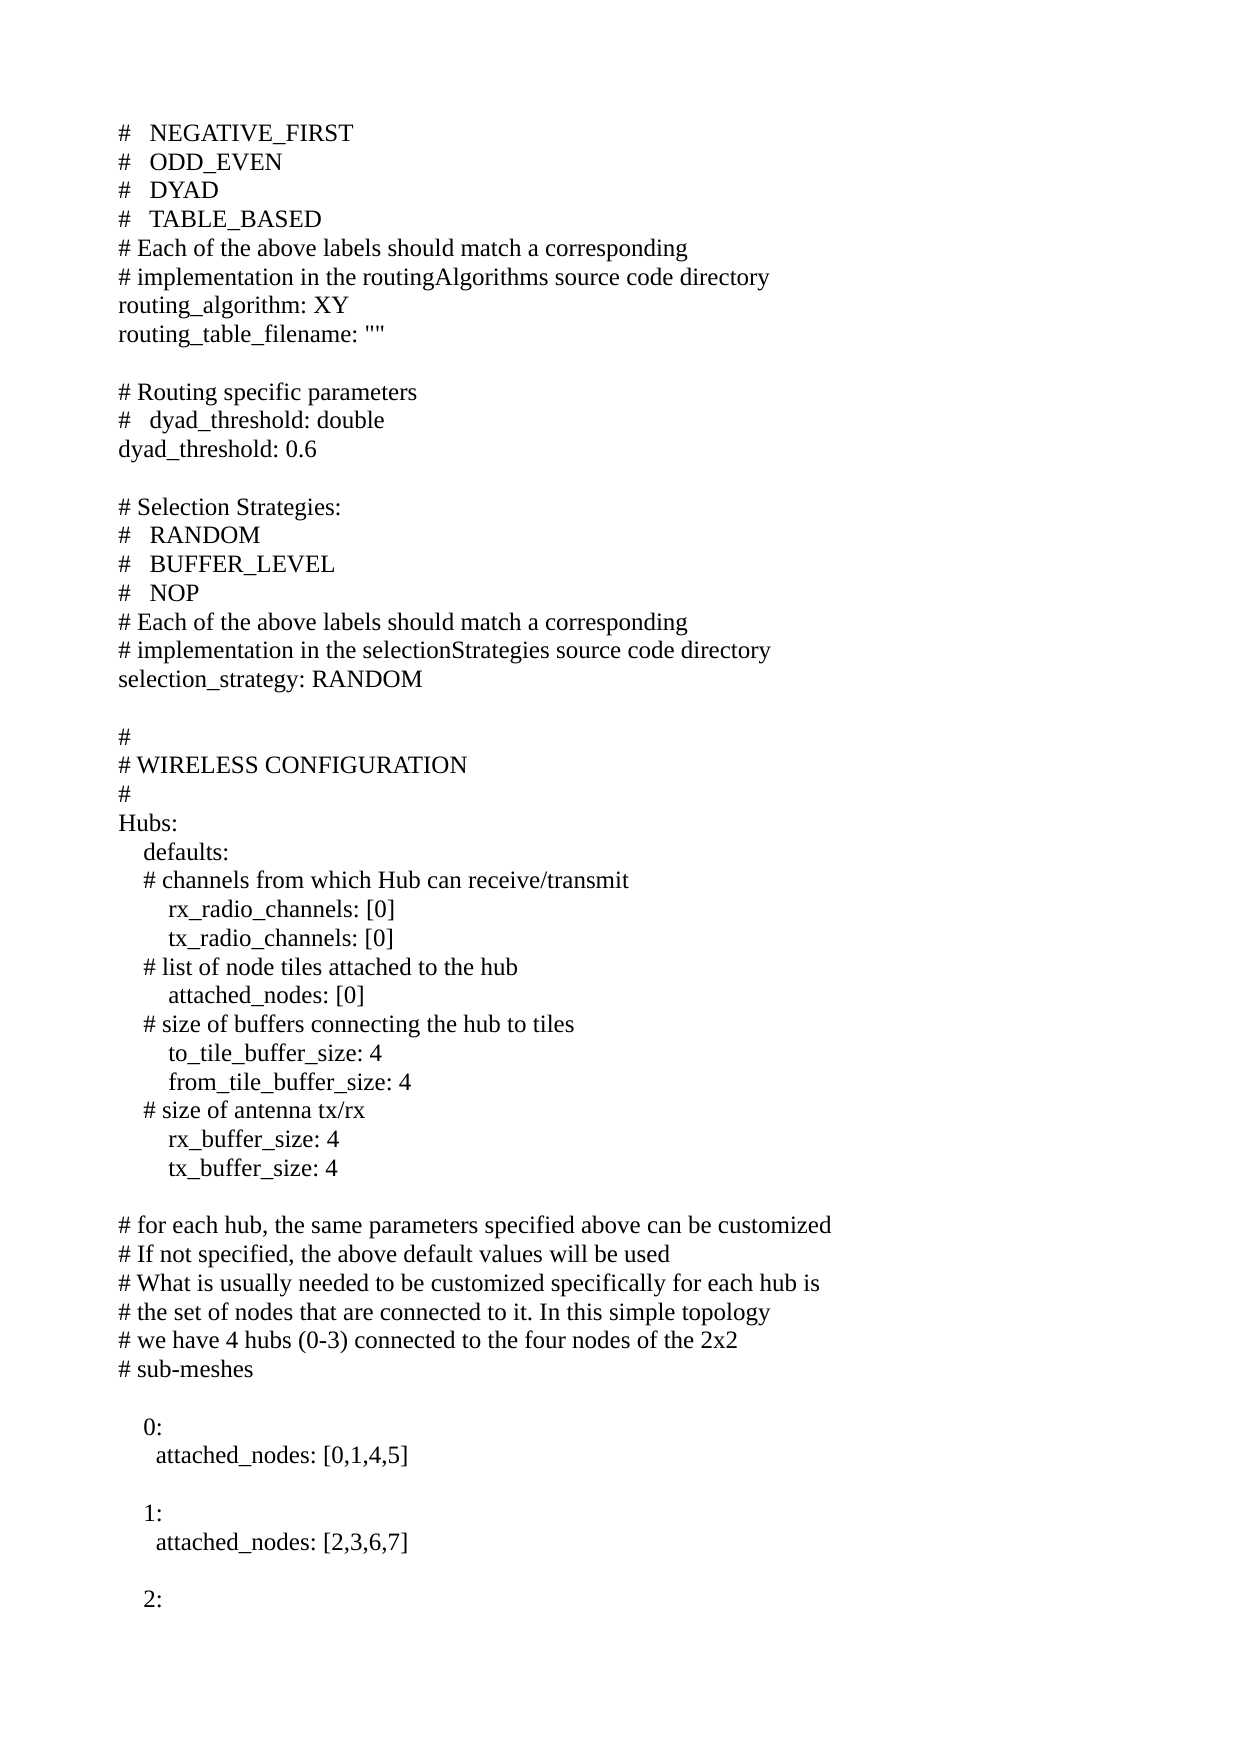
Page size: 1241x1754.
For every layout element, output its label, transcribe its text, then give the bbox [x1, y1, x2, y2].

text attached_nodes: [2,3,6,7] [118, 1527, 1122, 1556]
text # If not specified, the above default values will be used [118, 1239, 1122, 1268]
text # size of buffers connecting the hub to tiles [118, 1009, 1122, 1038]
text # the set of nodes that are connected to it. In this simple topology [118, 1297, 1122, 1326]
text 2: [118, 1584, 1122, 1613]
text # TABLE_BASED [118, 204, 1122, 233]
text selection_strategy: RANDOM [118, 664, 1122, 693]
text # NOP [118, 578, 1122, 607]
text rx_buffer_size: 4 [118, 1124, 1122, 1153]
text # list of node tiles attached to the hub [118, 952, 1122, 981]
text tx_radio_channels: [0] [118, 923, 1122, 952]
text # RANDOM [118, 521, 1122, 549]
text # DYAD [118, 176, 1122, 204]
text # BUFFER_LEVEL [118, 549, 1122, 578]
text Hubs: [118, 808, 1122, 837]
text # Selection Strategies: [118, 492, 1122, 521]
text defaults: [118, 837, 1122, 866]
text # What is usually needed to be customized specifically for each hub is [118, 1268, 1122, 1297]
text # Routing specific parameters [118, 377, 1122, 406]
text # size of antenna tx/rx [118, 1096, 1122, 1124]
text tx_buffer_size: 4 [118, 1153, 1122, 1182]
text # channels from which Hub can receive/transmit [118, 866, 1122, 894]
text routing_algorithm: XY [118, 291, 1122, 319]
text routing_table_filename: "" [118, 319, 1122, 348]
text # implementation in the selectionStrategies source code directory [118, 636, 1122, 664]
text # Each of the above labels should match a corresponding [118, 233, 1122, 262]
text to_tile_buffer_size: 4 [118, 1038, 1122, 1067]
text # [118, 779, 1122, 808]
text # WIRELESS CONFIGURATION [118, 751, 1122, 779]
text # [118, 722, 1122, 751]
text # implementation in the routingAlgorithms source code directory [118, 262, 1122, 291]
text 0: [118, 1412, 1122, 1441]
text attached_nodes: [0] [118, 981, 1122, 1009]
text # dyad_threshold: double [118, 406, 1122, 434]
text # Each of the above labels should match a corresponding [118, 607, 1122, 636]
text rx_radio_channels: [0] [118, 894, 1122, 923]
text attached_nodes: [0,1,4,5] [118, 1441, 1122, 1469]
text # ODD_EVEN [118, 147, 1122, 176]
text # sub-meshes [118, 1354, 1122, 1383]
text from_tile_buffer_size: 4 [118, 1067, 1122, 1096]
text # for each hub, the same parameters specified above can be customized [118, 1211, 1122, 1239]
text 1: [118, 1498, 1122, 1527]
text dyad_threshold: 0.6 [118, 434, 1122, 463]
text # we have 4 hubs (0-3) connected to the four nodes of the 2x2 [118, 1326, 1122, 1354]
text # NEGATIVE_FIRST [118, 118, 1122, 147]
